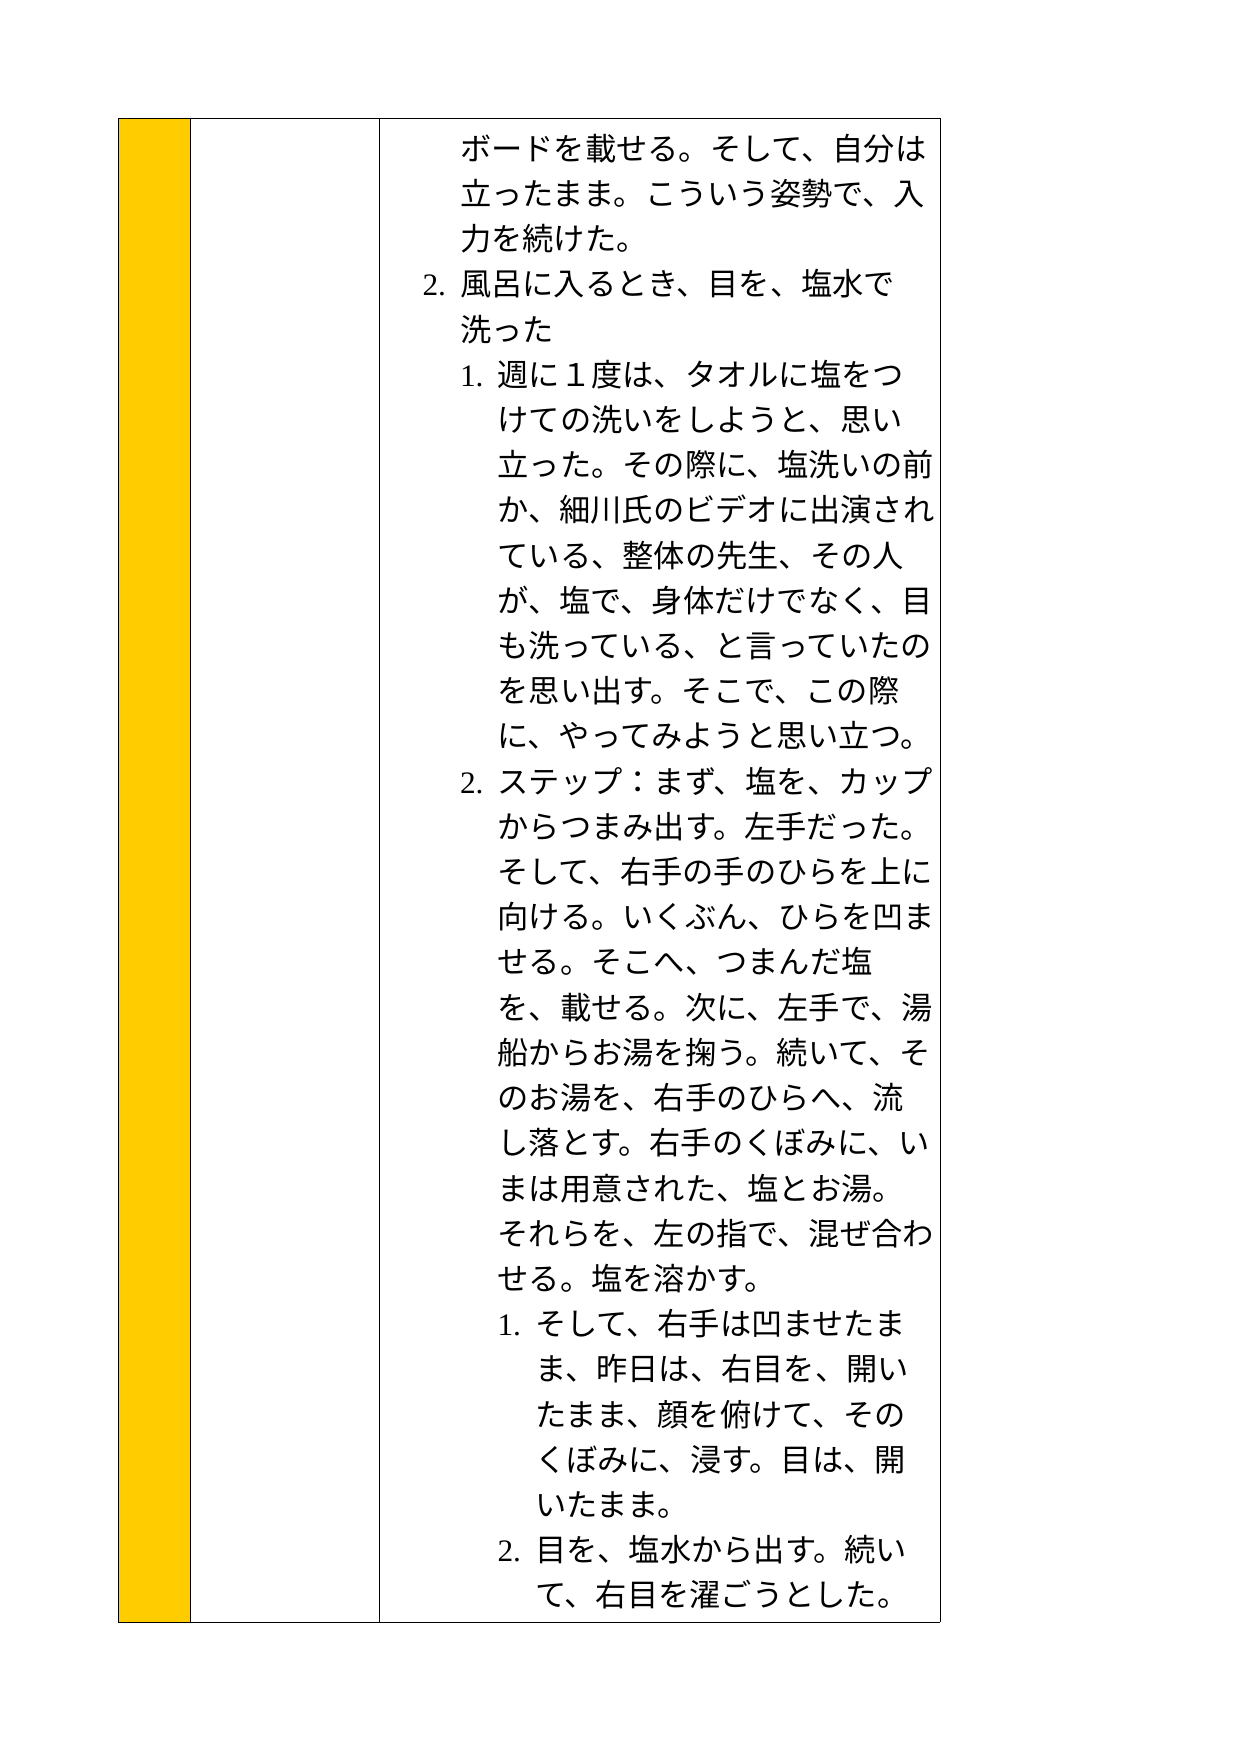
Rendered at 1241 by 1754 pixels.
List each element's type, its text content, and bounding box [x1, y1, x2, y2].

table_cell [119, 119, 190, 1622]
table_cell [191, 119, 379, 1622]
table_cell ボードを載せる。そして、自分は立ったまま。こういう姿勢で、入力を続けた。 風呂に入るとき、目を、塩水で洗った 週に１度は、タオルに塩をつけての洗いをしようと、思い立った。その際に、塩洗いの前か、細川氏のビデオに出演されている、整体の先生、その人が、塩で、身体だけでなく、目も洗っている、と言っていたのを思い出す。そこで、この際に、やってみようと思い立つ。 ステップ：まず、塩を、カップからつまみ出す。左手だった。そして、右手の手のひらを上に向ける。いくぶん、ひらを凹ませる。そこへ、つまんだ塩を、載せる。次に、左手で、湯船からお湯を掬う。続いて、そのお湯を、右手のひらへ、流し落とす。右手のくぼみに、いまは用意された、塩とお湯。それらを、左の指で、混ぜ合わせる。塩を溶かす。 そして、右手は凹ませたまま、昨日は、右目を、開いたまま、顔を俯けて、そのくぼみに、浸す。目は、開いたまま。 目を、塩水から出す。続いて、右目を濯ごうとした。 [380, 119, 940, 1622]
